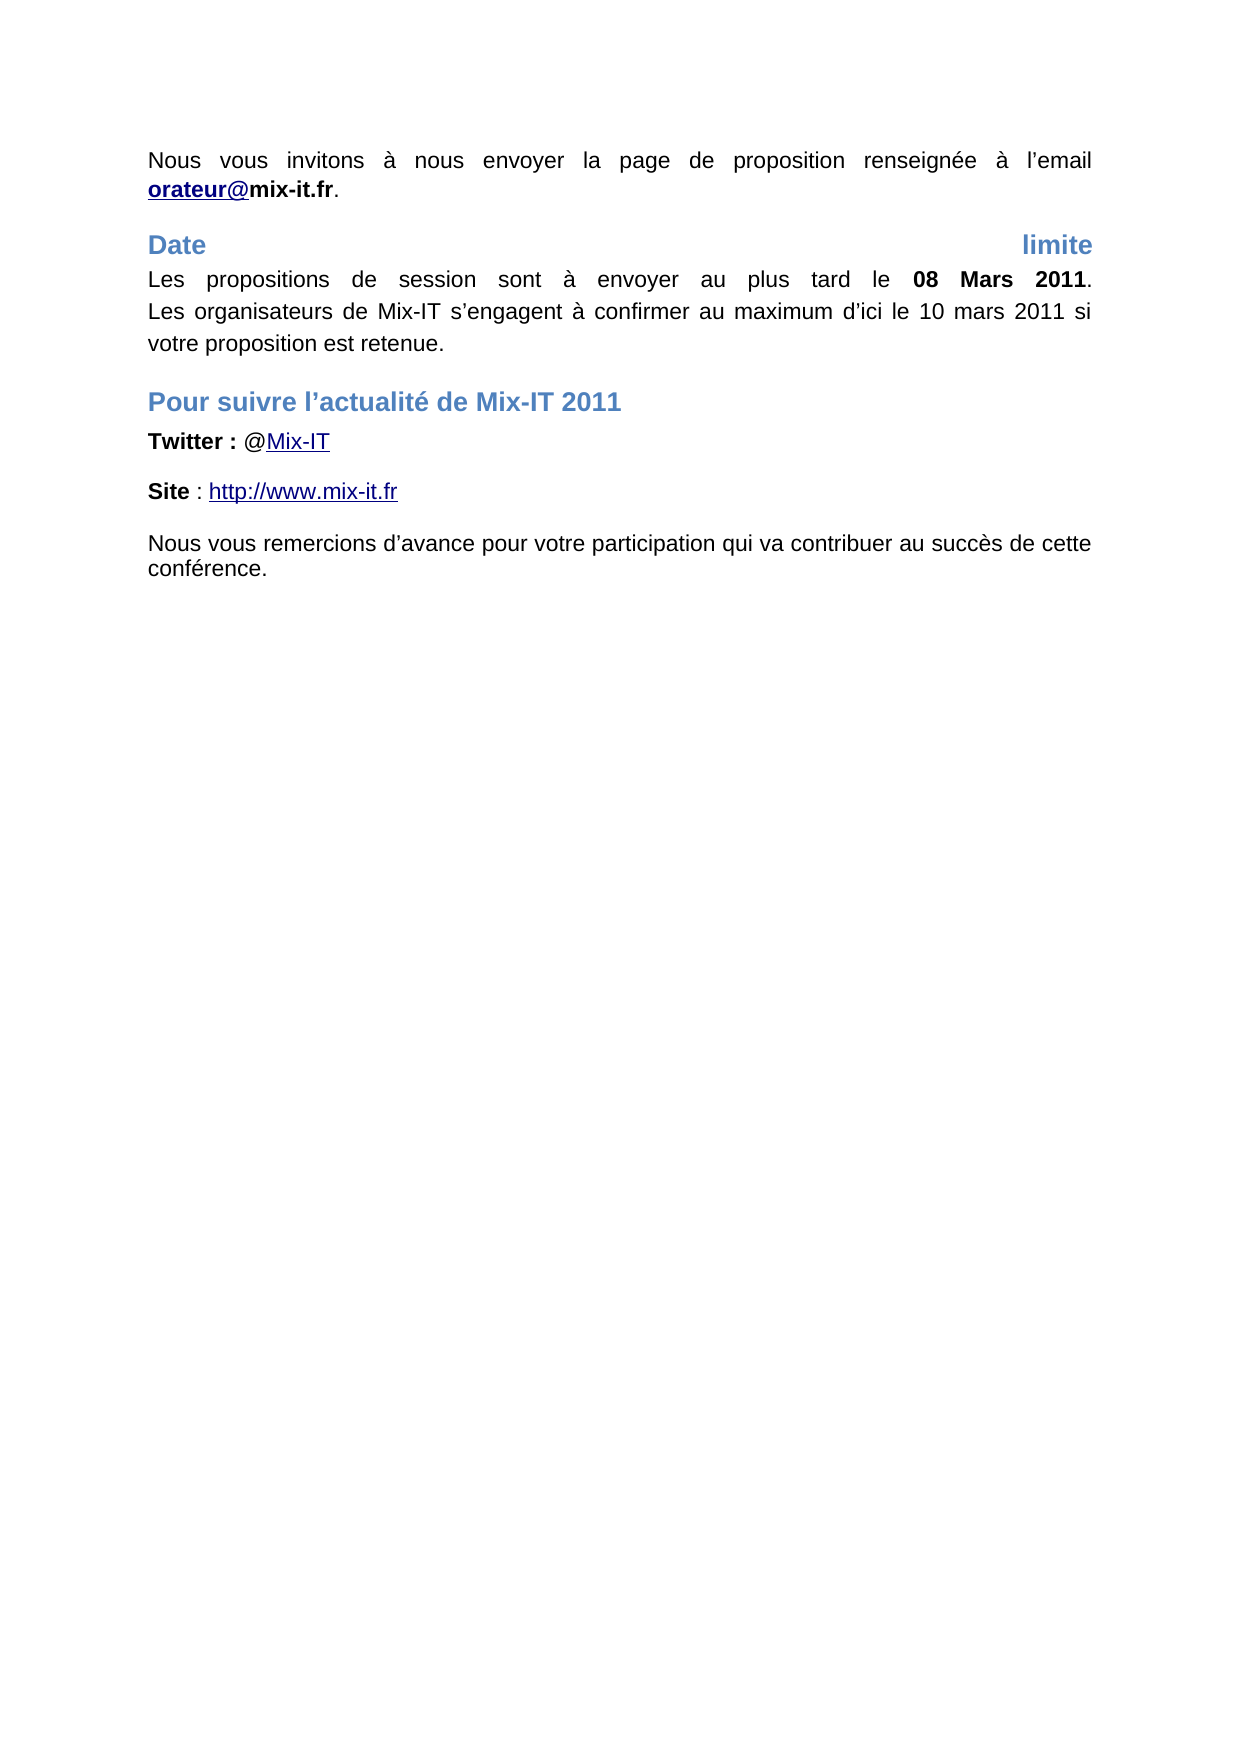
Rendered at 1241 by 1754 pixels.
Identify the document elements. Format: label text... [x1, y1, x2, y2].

text Nous vous invitons à nous envoyer la page de proposition renseignée à l’email orateur@mix-it.fr. [148, 148, 1093, 203]
text Nous vous remercions d’avance pour votre participation qui va contribuer au succès de cette conférence. [148, 530, 1093, 581]
text Site : http://www.mix-it.fr [148, 479, 1093, 504]
subtitle Date limite Les propositions de session sont à envoyer au plus tard le 08 Mars 2011. Les organisateurs de Mix-IT s’engagent à confirmer au maximum d’ici le 10 mars 2011 si votre proposition est retenue. [148, 230, 1093, 356]
text Twitter : @Mix-IT [148, 429, 1093, 454]
subtitle Pour suivre l’actualité de Mix-IT 2011 [148, 387, 1093, 418]
